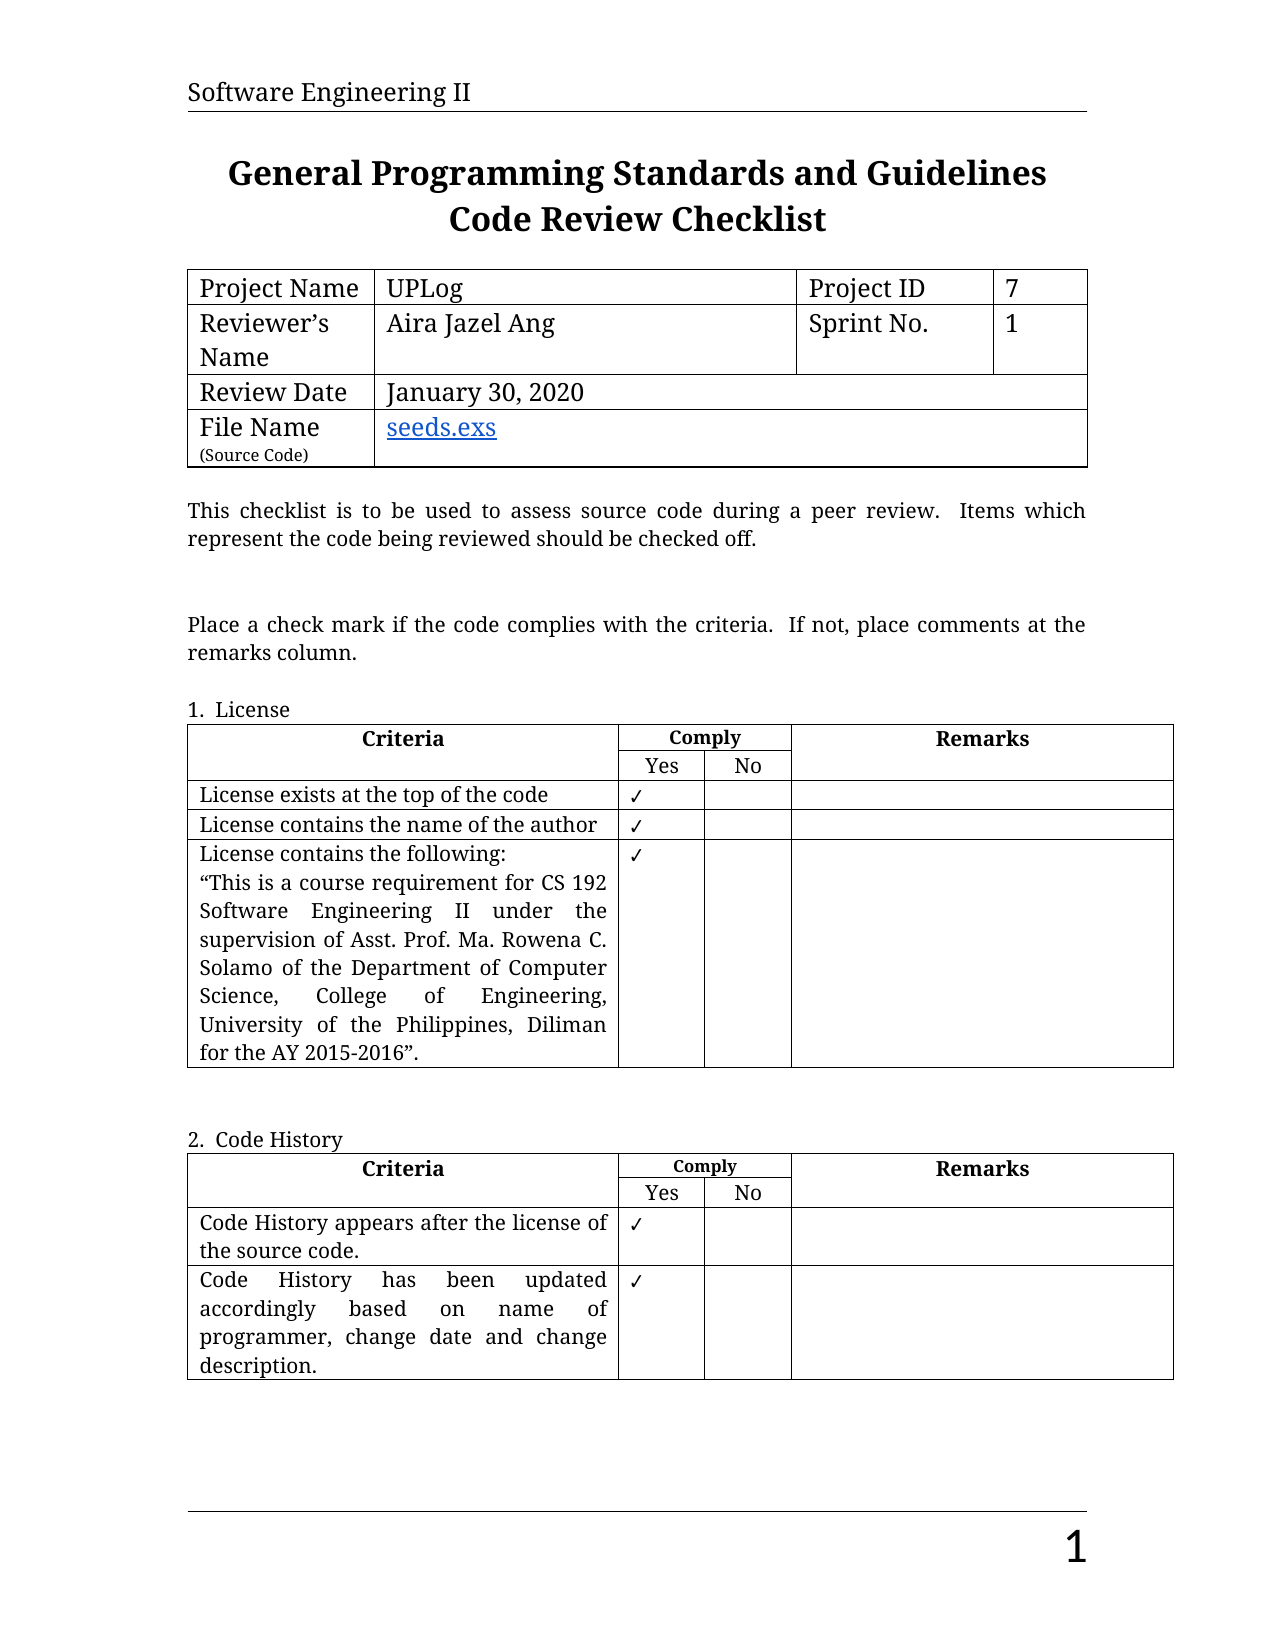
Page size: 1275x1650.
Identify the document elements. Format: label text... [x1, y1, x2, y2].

table_cell [792, 810, 1173, 838]
text General Programming Standards and Guidelines Code Review Checklist [187, 150, 1087, 241]
table_header Criteria [188, 1154, 618, 1207]
table_cell Aira Jazel Ang [375, 305, 796, 373]
table_cell Review Date [188, 375, 374, 409]
table_cell Yes [619, 1178, 704, 1207]
table_cell [792, 781, 1173, 809]
table_cell [705, 1208, 791, 1264]
table_cell License contains the name of the author [188, 810, 618, 838]
table_cell [705, 1266, 791, 1379]
table_header 7 [994, 270, 1087, 304]
table_cell Yes [619, 751, 704, 779]
table_cell 1 [994, 305, 1087, 373]
table_cell Code History has been updated accordingly based on name of programmer, change date and change description. [188, 1266, 618, 1379]
table_header Project ID [797, 270, 993, 304]
table_header Remarks [792, 725, 1173, 779]
table_header Criteria [188, 725, 618, 779]
table_cell [705, 781, 791, 809]
table_header Comply [619, 1154, 791, 1177]
table_cell Code History appears after the license of the source code. [188, 1208, 618, 1264]
table_cell ✔ [619, 1266, 704, 1379]
table_cell License exists at the top of the code [188, 781, 618, 809]
text Place a check mark if the code complies with the criteria. If not, place comments at the remarks column. [187, 610, 1087, 667]
table_cell [792, 1208, 1173, 1264]
table_cell [792, 840, 1173, 1067]
table_cell ✔ [619, 781, 704, 809]
text 2. Code History [187, 1125, 1087, 1153]
table_cell Sprint No. [797, 305, 993, 373]
table_cell seeds.exs [375, 410, 1087, 466]
table_cell ✔ [619, 840, 704, 1067]
table_cell [705, 810, 791, 838]
table_cell [792, 1266, 1173, 1379]
table_header UPLog [375, 270, 796, 304]
table_cell ✔ [619, 1208, 704, 1264]
table_header Remarks [792, 1154, 1173, 1207]
table_header Project Name [188, 270, 374, 304]
table_cell License contains the following: “This is a course requirement for CS 192 Software Engineering II under the supervision of Asst. Prof. Ma. Rowena C. Solamo of the Department of Computer Science, College of Engineering, University of the Philippines, Diliman for the AY 2015-2016”. [188, 840, 618, 1067]
text 1. License [187, 695, 1087, 723]
table_cell Reviewer’s Name [188, 305, 374, 373]
table_cell No [705, 1178, 791, 1207]
table_cell File Name (Source Code) [188, 410, 374, 466]
table_cell No [705, 751, 791, 779]
text This checklist is to be used to assess source code during a peer review. Items which represent the code being reviewed should be checked off. [187, 496, 1087, 553]
table_cell [705, 840, 791, 1067]
table_cell January 30, 2020 [375, 375, 1087, 409]
table_cell ✔ [619, 810, 704, 838]
table_header Comply [619, 725, 791, 750]
